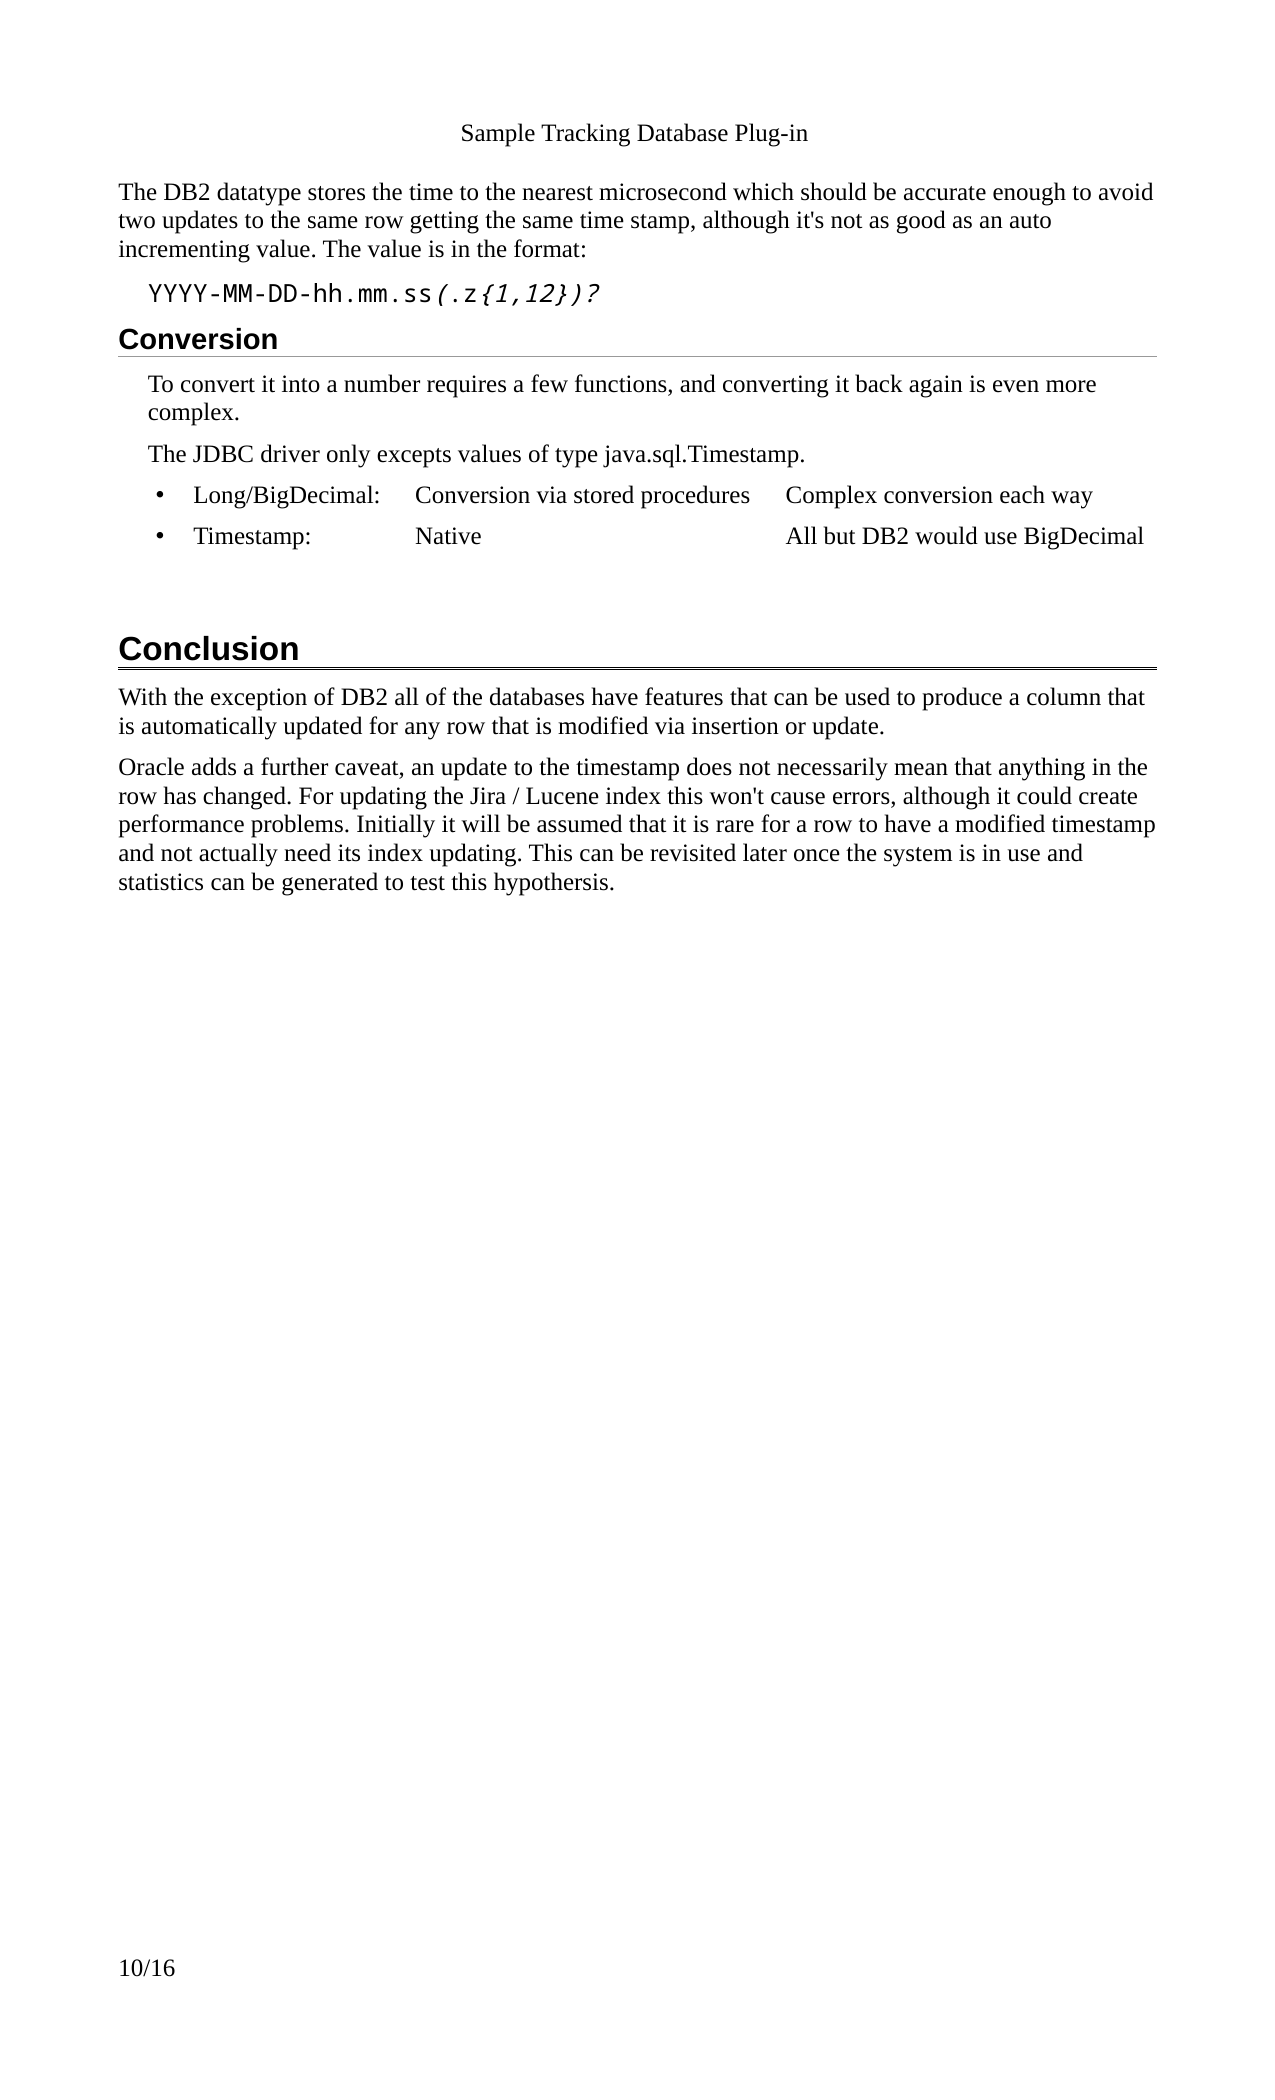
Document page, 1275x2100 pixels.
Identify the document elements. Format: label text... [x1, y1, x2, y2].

subtitle Conversion [118, 322, 1157, 356]
text With the exception of DB2 all of the databases have features that can be used to produce a column that is automatically updated for any row that is modified via insertion or update. [118, 682, 1157, 739]
text Oracle adds a further caveat, an update to the timestamp does not necessarily mean that anything in the row has changed. For updating the Jira / Lucene index this won't cause errors, although it could create performance problems. Initially it will be assumed that it is rare for a row to have a modified timestamp and not actually need its index updating. This can be revisited later once the system is in use and statistics can be generated to test this hypothersis. [118, 752, 1157, 896]
text To convert it into a number requires a few functions, and converting it back again is even more complex. [148, 369, 1157, 426]
text The JDBC driver only excepts values of type java.sql.Timestamp. [148, 439, 1157, 467]
list Long/BigDecimal: Conversion via stored procedures Complex conversion each way [156, 480, 1157, 509]
text YYYY-MM-DD-hh.mm.ss(.z{1,12})? [148, 276, 1157, 310]
subtitle Conclusion [118, 629, 1157, 667]
list Timestamp: Native All but DB2 would use BigDecimal [156, 521, 1157, 550]
text The DB2 datatype stores the time to the nearest microsecond which should be accurate enough to avoid two updates to the same row getting the same time stamp, although it's not as good as an auto incrementing value. The value is in the format: [118, 177, 1157, 263]
